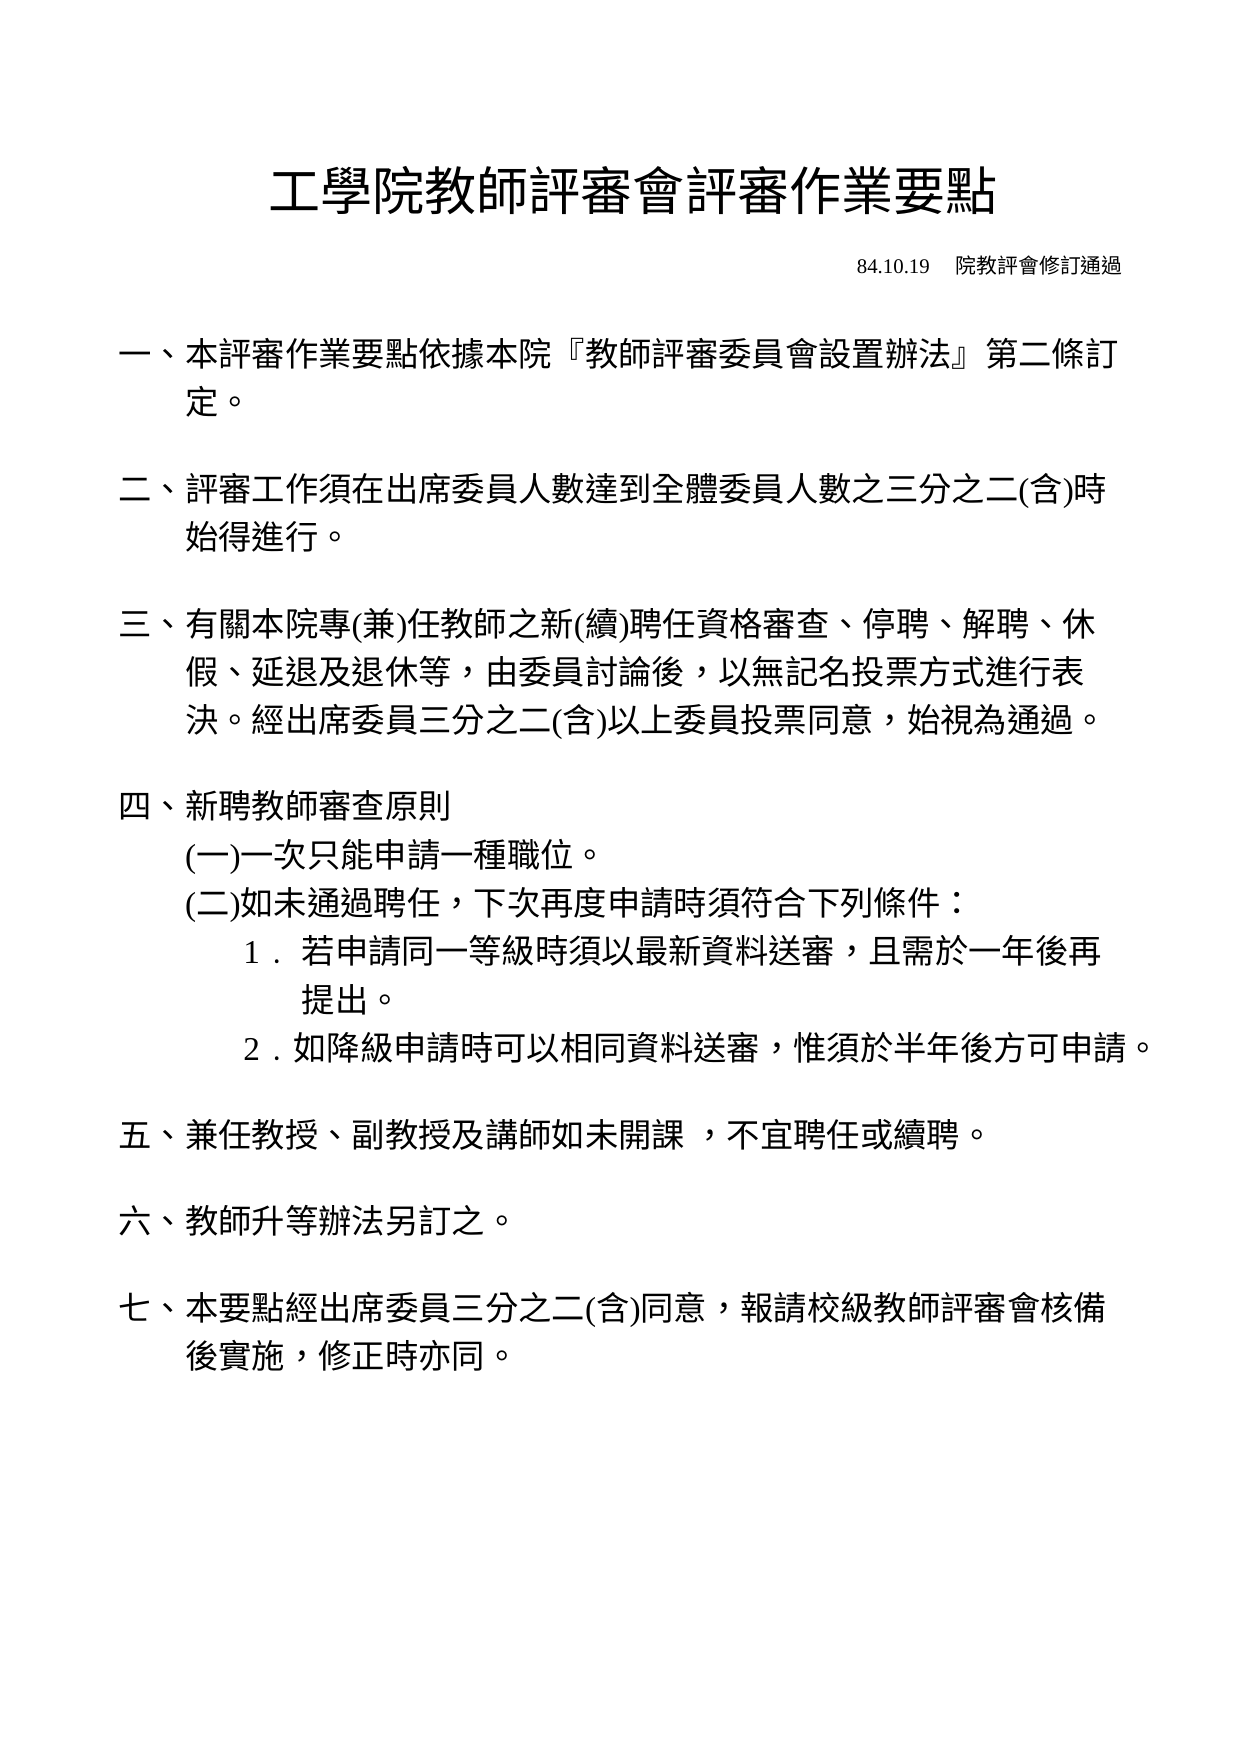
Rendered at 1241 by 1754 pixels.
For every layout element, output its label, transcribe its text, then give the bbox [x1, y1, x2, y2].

text 2﹒如降級申請時可以相同資料送審，惟須於半年後方可申請。 [118, 1022, 1166, 1070]
text 1﹒ 若申請同一等級時須以最新資料送審，且需於一年後再 提出。 [118, 925, 1122, 1022]
text 四、新聘教師審查原則 [118, 780, 1122, 828]
text 84.10.19 院教評會修訂通過 [118, 249, 1122, 280]
text 二、評審工作須在出席委員人數達到全體委員人數之三分之二(含)時 始得進行。 [118, 462, 1122, 559]
text 一、本評審作業要點依據本院『教師評審委員會設置辦法』第二條訂 定。 [118, 328, 1181, 424]
text (一)一次只能申請一種職位。 [118, 828, 1122, 877]
text 七、本要點經出席委員三分之二(含)同意，報請校級教師評審會核備 後實施，修正時亦同。 [118, 1282, 1122, 1378]
text 三、有關本院專(兼)任教師之新(續)聘任資格審查、停聘、解聘、休 假、延退及退休等，由委員討論後，以無記名投票方式進行表 決。經出席委員三分之二(含)以上委員投票同意，始視為通過。 [118, 597, 1122, 742]
text 六、教師升等辦法另訂之。 [118, 1195, 1122, 1243]
text (二)如未通過聘任，下次再度申請時須符合下列條件： [118, 877, 1122, 925]
text 五、兼任教授、副教授及講師如未開課 ，不宜聘任或續聘。 [118, 1108, 1122, 1157]
text 工學院教師評審會評審作業要點 [118, 150, 1122, 226]
